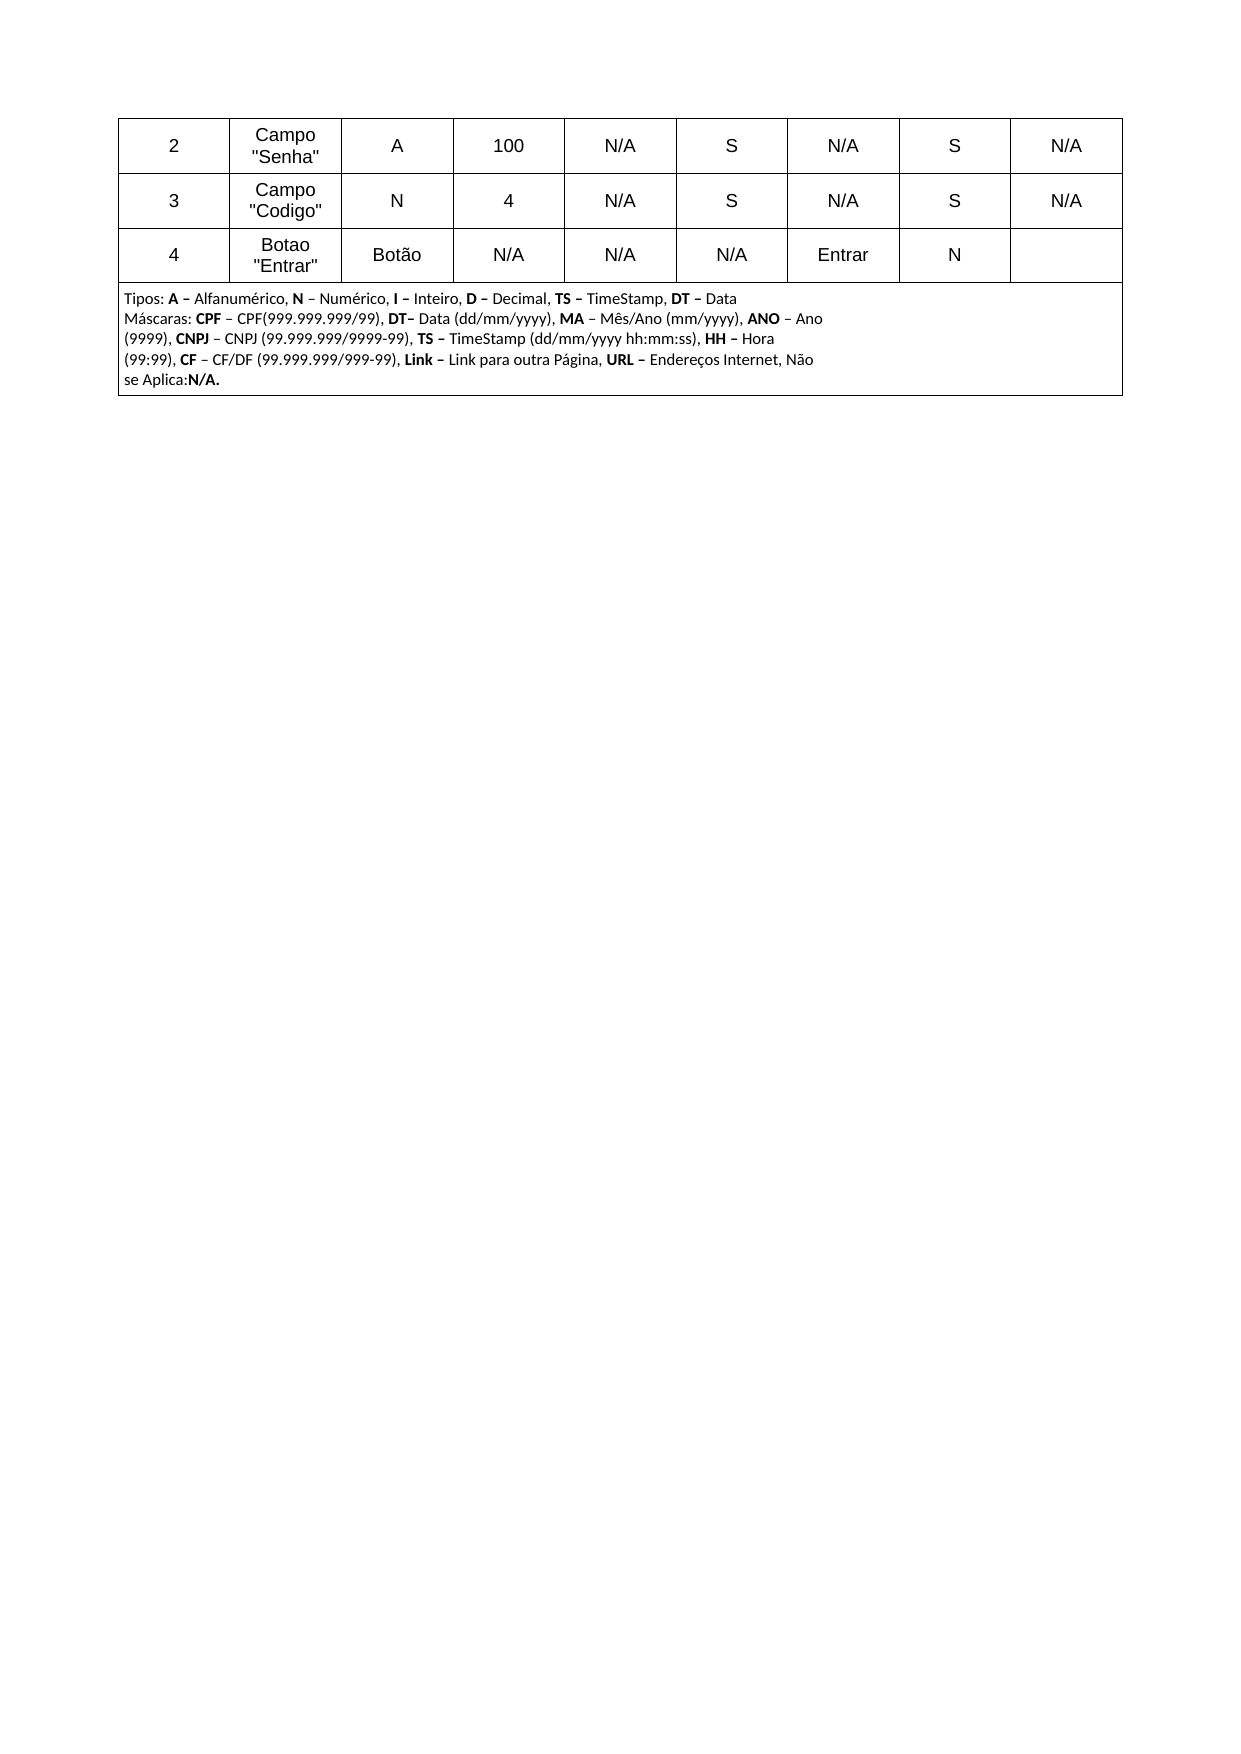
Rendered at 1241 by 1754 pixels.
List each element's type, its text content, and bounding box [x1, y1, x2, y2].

table_cell Botão [342, 229, 453, 282]
table_cell 4 [454, 174, 564, 227]
table_cell Tipos: A – Alfanumérico, N – Numérico, I – Inteiro, D – Decimal, TS – TimeStamp, DT – Data Máscaras: CPF – CPF(999.999.999/99), DT– Data (dd/mm/yyyy), MA – Mês/Ano (mm/yyyy), ANO – Ano (9999), CNPJ – CNPJ (99.999.999/9999-99), TS – TimeStamp (dd/mm/yyyy hh:mm:ss), HH – Hora (99:99), CF – CF/DF (99.999.999/999-99), Link – Link para outra Página, URL – Endereços Internet, Não se Aplica:N/A. [119, 283, 1122, 395]
table_cell N/A [1011, 119, 1122, 173]
table_cell N/A [454, 229, 564, 282]
table_cell N [342, 174, 453, 227]
table_cell S [900, 119, 1010, 173]
table_cell 100 [454, 119, 564, 173]
table_cell 3 [119, 174, 229, 227]
table_cell N/A [565, 174, 676, 227]
table_cell N/A [788, 119, 899, 173]
table_cell 2 [119, 119, 229, 173]
table_cell Entrar [788, 229, 899, 282]
table_cell [1011, 229, 1122, 282]
table_cell S [677, 174, 787, 227]
table_cell 4 [119, 229, 229, 282]
table_cell N/A [788, 174, 899, 227]
table_cell N/A [1011, 174, 1122, 227]
table_cell Campo "Senha" [230, 119, 341, 173]
table_cell N/A [565, 119, 676, 173]
table_cell Botao "Entrar" [230, 229, 341, 282]
table_cell Campo "Codigo" [230, 174, 341, 227]
table_cell S [900, 174, 1010, 227]
table_cell N [900, 229, 1010, 282]
table_cell N/A [677, 229, 787, 282]
table_cell S [677, 119, 787, 173]
table_cell N/A [565, 229, 676, 282]
table_cell A [342, 119, 453, 173]
